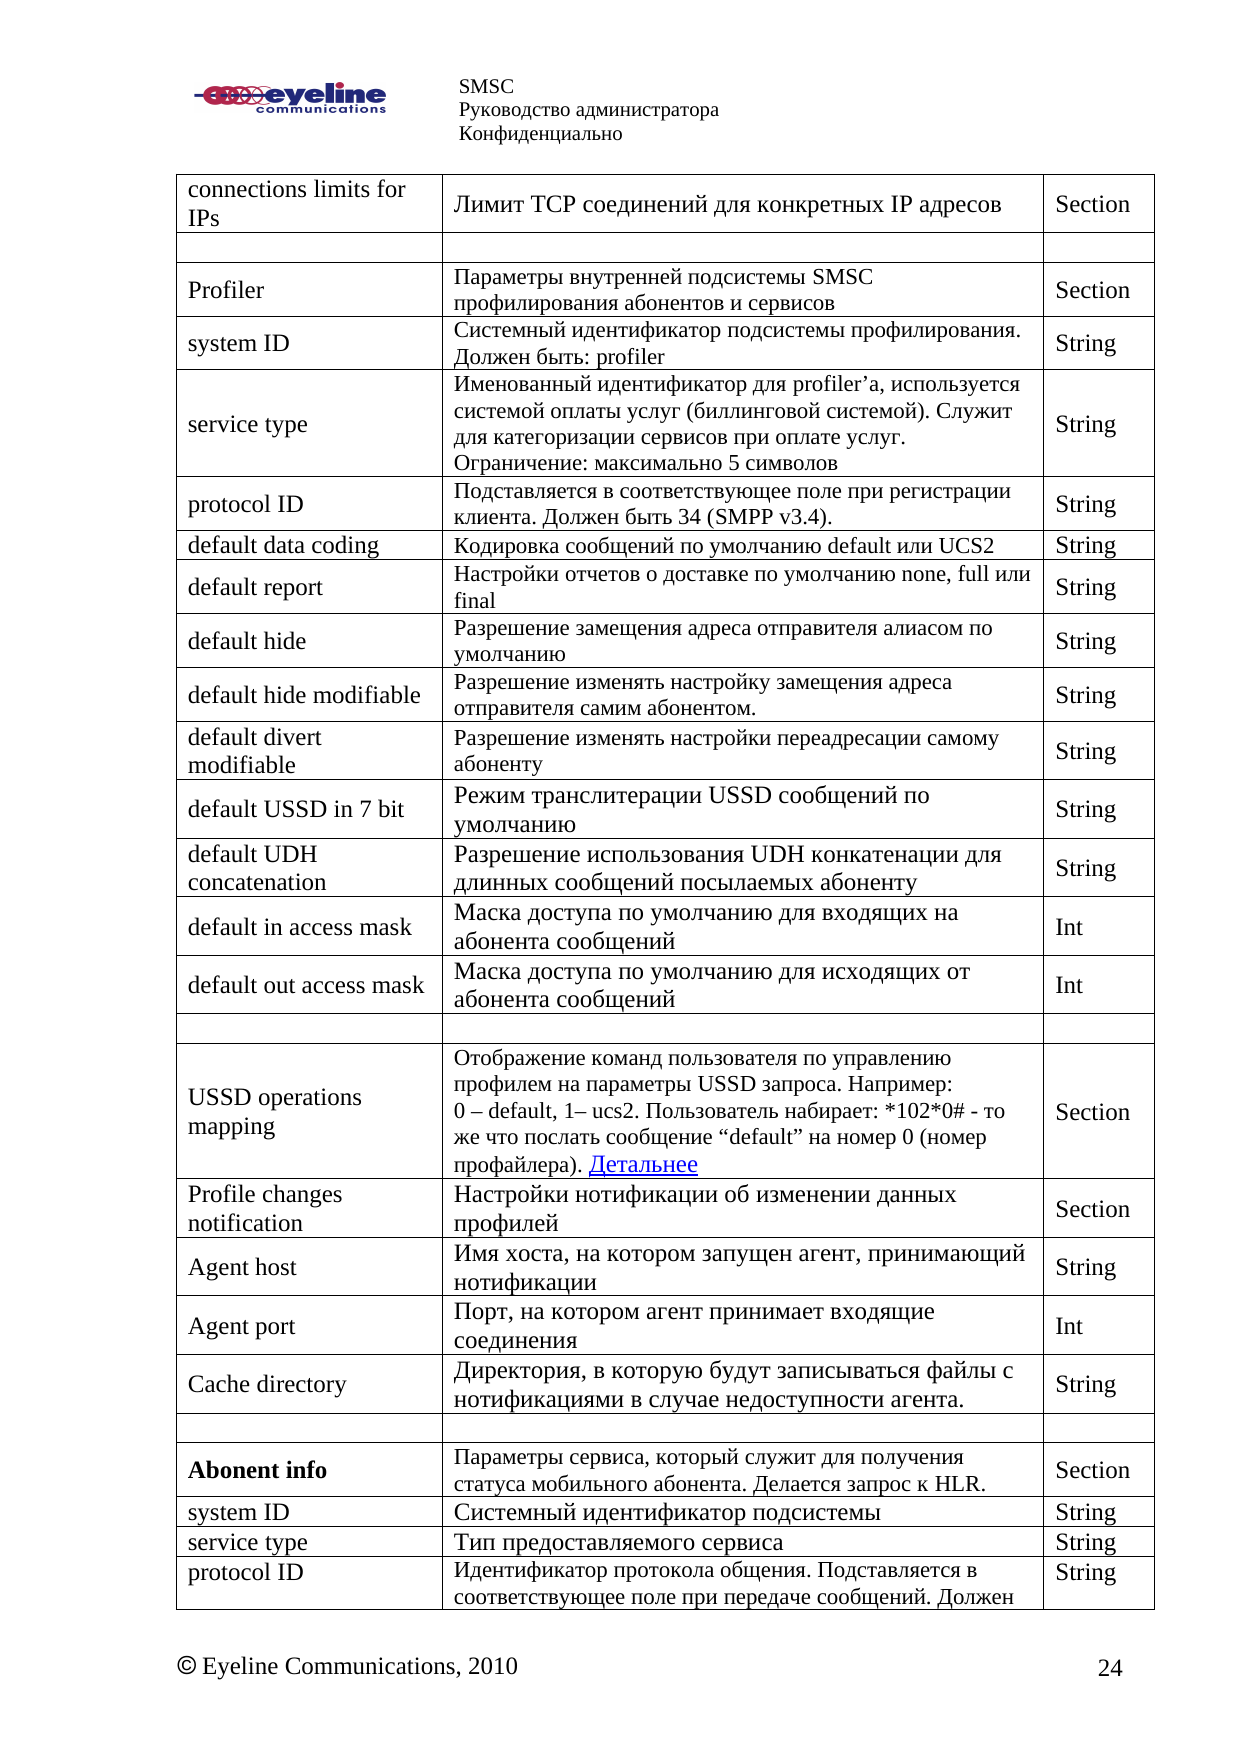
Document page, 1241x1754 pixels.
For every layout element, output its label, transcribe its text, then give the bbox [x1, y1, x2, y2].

table_cell Именованный идентификатор для profiler’а, используется системой оплаты услуг (биллинговой системой). Служит для категоризации сервисов при оплате услуг. Ограничение: максимально 5 символов [443, 370, 1043, 476]
table_cell Section [1044, 263, 1154, 316]
table_cell Маска доступа по умолчанию для входящих на абонента сообщений [443, 897, 1043, 955]
table_cell [443, 1414, 1043, 1442]
table_cell Section [1044, 175, 1154, 232]
table_cell Тип предоставляемого сервиса [443, 1527, 1043, 1556]
table_cell String [1044, 1527, 1154, 1556]
table_cell String [1044, 614, 1154, 667]
table_cell Int [1044, 897, 1154, 955]
table_cell Section [1044, 1044, 1154, 1178]
table_cell Agent port [177, 1296, 442, 1354]
table_cell Идентификатор протокола общения. Подставляется в соответствующее поле при передаче сообщений. Должен [443, 1557, 1043, 1609]
table_cell USSD operations mapping [177, 1044, 442, 1178]
table_cell [443, 233, 1043, 262]
table_cell String [1044, 1557, 1154, 1609]
table_cell Маска доступа по умолчанию для исходящих от абонента сообщений [443, 956, 1043, 1013]
table_cell String [1044, 780, 1154, 838]
table_cell String [1044, 531, 1154, 559]
table_cell Системный идентификатор подсистемы профилирования. Должен быть: profiler [443, 317, 1043, 369]
table_cell String [1044, 370, 1154, 476]
table_cell Настройки нотификации об изменении данных профилей [443, 1179, 1043, 1237]
table_cell default hide [177, 614, 442, 667]
table_cell Директория, в которую будут записываться файлы с нотификациями в случае недоступности агента. [443, 1355, 1043, 1412]
table_cell String [1044, 1238, 1154, 1295]
table_cell Порт, на котором агент принимает входящие соединения [443, 1296, 1043, 1354]
table_cell Разрешение изменять настройку замещения адреса отправителя самим абонентом. [443, 668, 1043, 721]
table_cell Cache directory [177, 1355, 442, 1412]
table_cell Отображение команд пользователя по управлению профилем на параметры USSD запроса. Например: 0 – default, 1– ucs2. Пользователь набирает: *102*0# - то же что послать сообщение “default” на номер 0 (номер профайлера). Детальнее [443, 1044, 1043, 1178]
table_cell default out access mask [177, 956, 442, 1013]
table_cell [1044, 233, 1154, 262]
table_cell default data coding [177, 531, 442, 559]
table_cell default hide modifiable [177, 668, 442, 721]
table_cell Системный идентификатор подсистемы [443, 1497, 1043, 1526]
table_cell [1044, 1414, 1154, 1442]
table_cell Profiler [177, 263, 442, 316]
table_cell Abonent info [177, 1443, 442, 1496]
table_cell Имя хоста, на котором запущен агент, принимающий нотификации [443, 1238, 1043, 1295]
table_cell String [1044, 1497, 1154, 1526]
table_cell [1044, 1014, 1154, 1043]
table_cell connections limits for IPs [177, 175, 442, 232]
table_cell String [1044, 839, 1154, 896]
table_cell Режим транслитерации USSD сообщений по умолчанию [443, 780, 1043, 838]
table_cell Agent host [177, 1238, 442, 1295]
table_cell protocol ID [177, 1557, 442, 1609]
table_cell service type [177, 1527, 442, 1556]
table_cell Разрешение изменять настройки переадресации самому абоненту [443, 722, 1043, 779]
table_cell Разрешение использования UDH конкатенации для длинных сообщений посылаемых абоненту [443, 839, 1043, 896]
table_cell Section [1044, 1179, 1154, 1237]
table_cell Кодировка сообщений по умолчанию default или UCS2 [443, 531, 1043, 559]
table_cell Лимит TCP соединений для конкретных IP адресов [443, 175, 1043, 232]
table_cell [443, 1014, 1043, 1043]
table_cell default USSD in 7 bit [177, 780, 442, 838]
table_cell String [1044, 668, 1154, 721]
table_cell Параметры внутренней подсистемы SMSC профилирования абонентов и сервисов [443, 263, 1043, 316]
table_cell String [1044, 317, 1154, 369]
table_cell default UDH concatenation [177, 839, 442, 896]
table_cell system ID [177, 317, 442, 369]
table_cell String [1044, 560, 1154, 613]
table_cell String [1044, 722, 1154, 779]
table_cell Section [1044, 1443, 1154, 1496]
table_cell default in access mask [177, 897, 442, 955]
table_cell Подставляется в соответствующее поле при регистрации клиента. Должен быть 34 (SMPP v3.4). [443, 477, 1043, 529]
table_cell [177, 233, 442, 262]
table_cell Разрешение замещения адреса отправителя алиасом по умолчанию [443, 614, 1043, 667]
table_cell String [1044, 477, 1154, 529]
table_cell protocol ID [177, 477, 442, 529]
table_cell service type [177, 370, 442, 476]
table_cell default report [177, 560, 442, 613]
table_cell [177, 1414, 442, 1442]
picture [194, 82, 386, 113]
table_cell Profile changes notification [177, 1179, 442, 1237]
table_cell [177, 1014, 442, 1043]
table_cell system ID [177, 1497, 442, 1526]
table_cell String [1044, 1355, 1154, 1412]
table_cell default divert modifiable [177, 722, 442, 779]
table_cell Настройки отчетов о доставке по умолчанию none, full или final [443, 560, 1043, 613]
table_cell Int [1044, 1296, 1154, 1354]
table_cell Параметры сервиса, который служит для получения статуса мобильного абонента. Делается запрос к HLR. [443, 1443, 1043, 1496]
table_cell Int [1044, 956, 1154, 1013]
